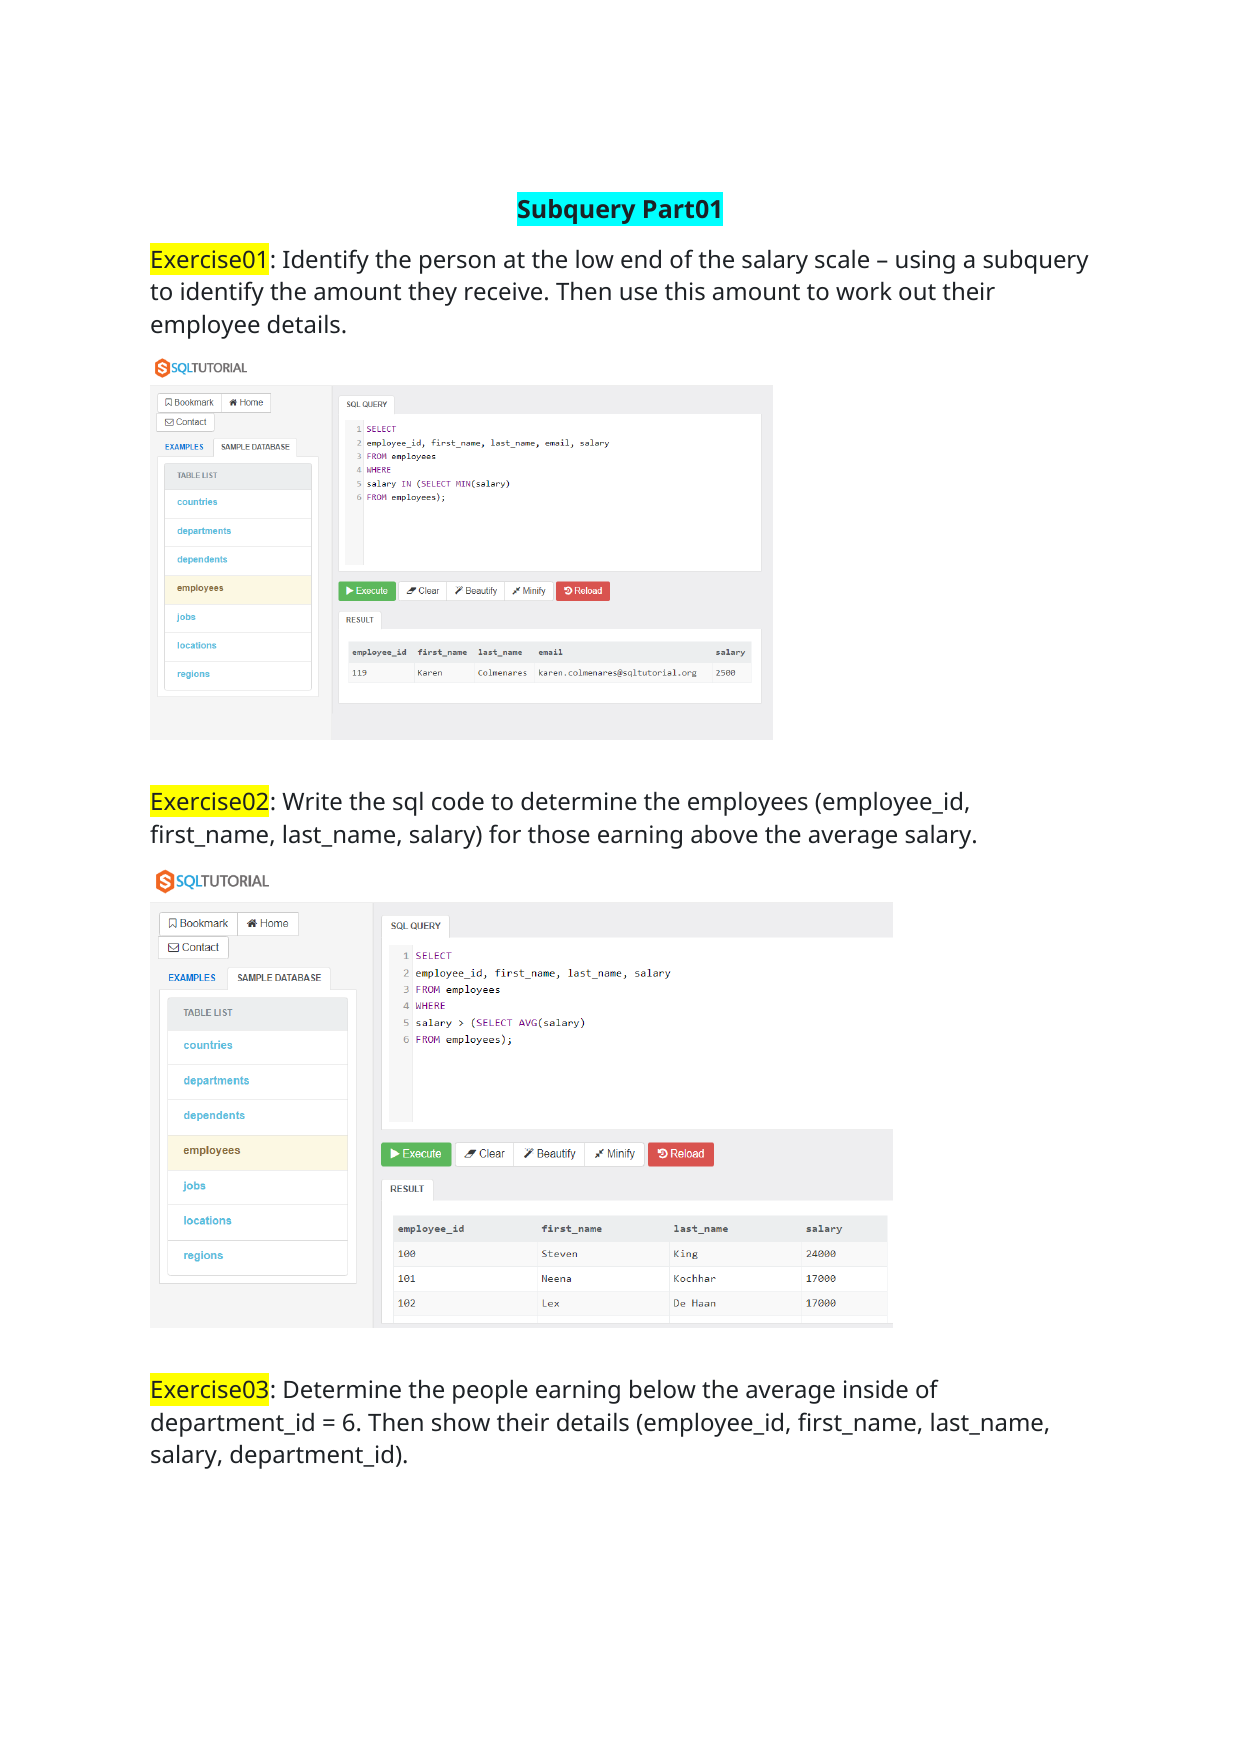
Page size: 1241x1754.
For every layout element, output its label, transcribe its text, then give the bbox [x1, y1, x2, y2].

subtitle Subquery Part01 [150, 192, 1090, 226]
text Exercise02: Write the sql code to determine the employees (employee_id, first_name, last_name, salary) for those earning above the average salary. [150, 785, 1090, 850]
text Exercise01: Identify the person at the low end of the salary scale – using a subquery to identify the amount they receive. Then use this amount to work out their employee details. [150, 242, 1090, 340]
text Exercise03: Determine the people earning below the average inside of department_id = 6. Then show their details (employee_id, first_name, last_name, salary, department_id). [150, 1373, 1090, 1471]
